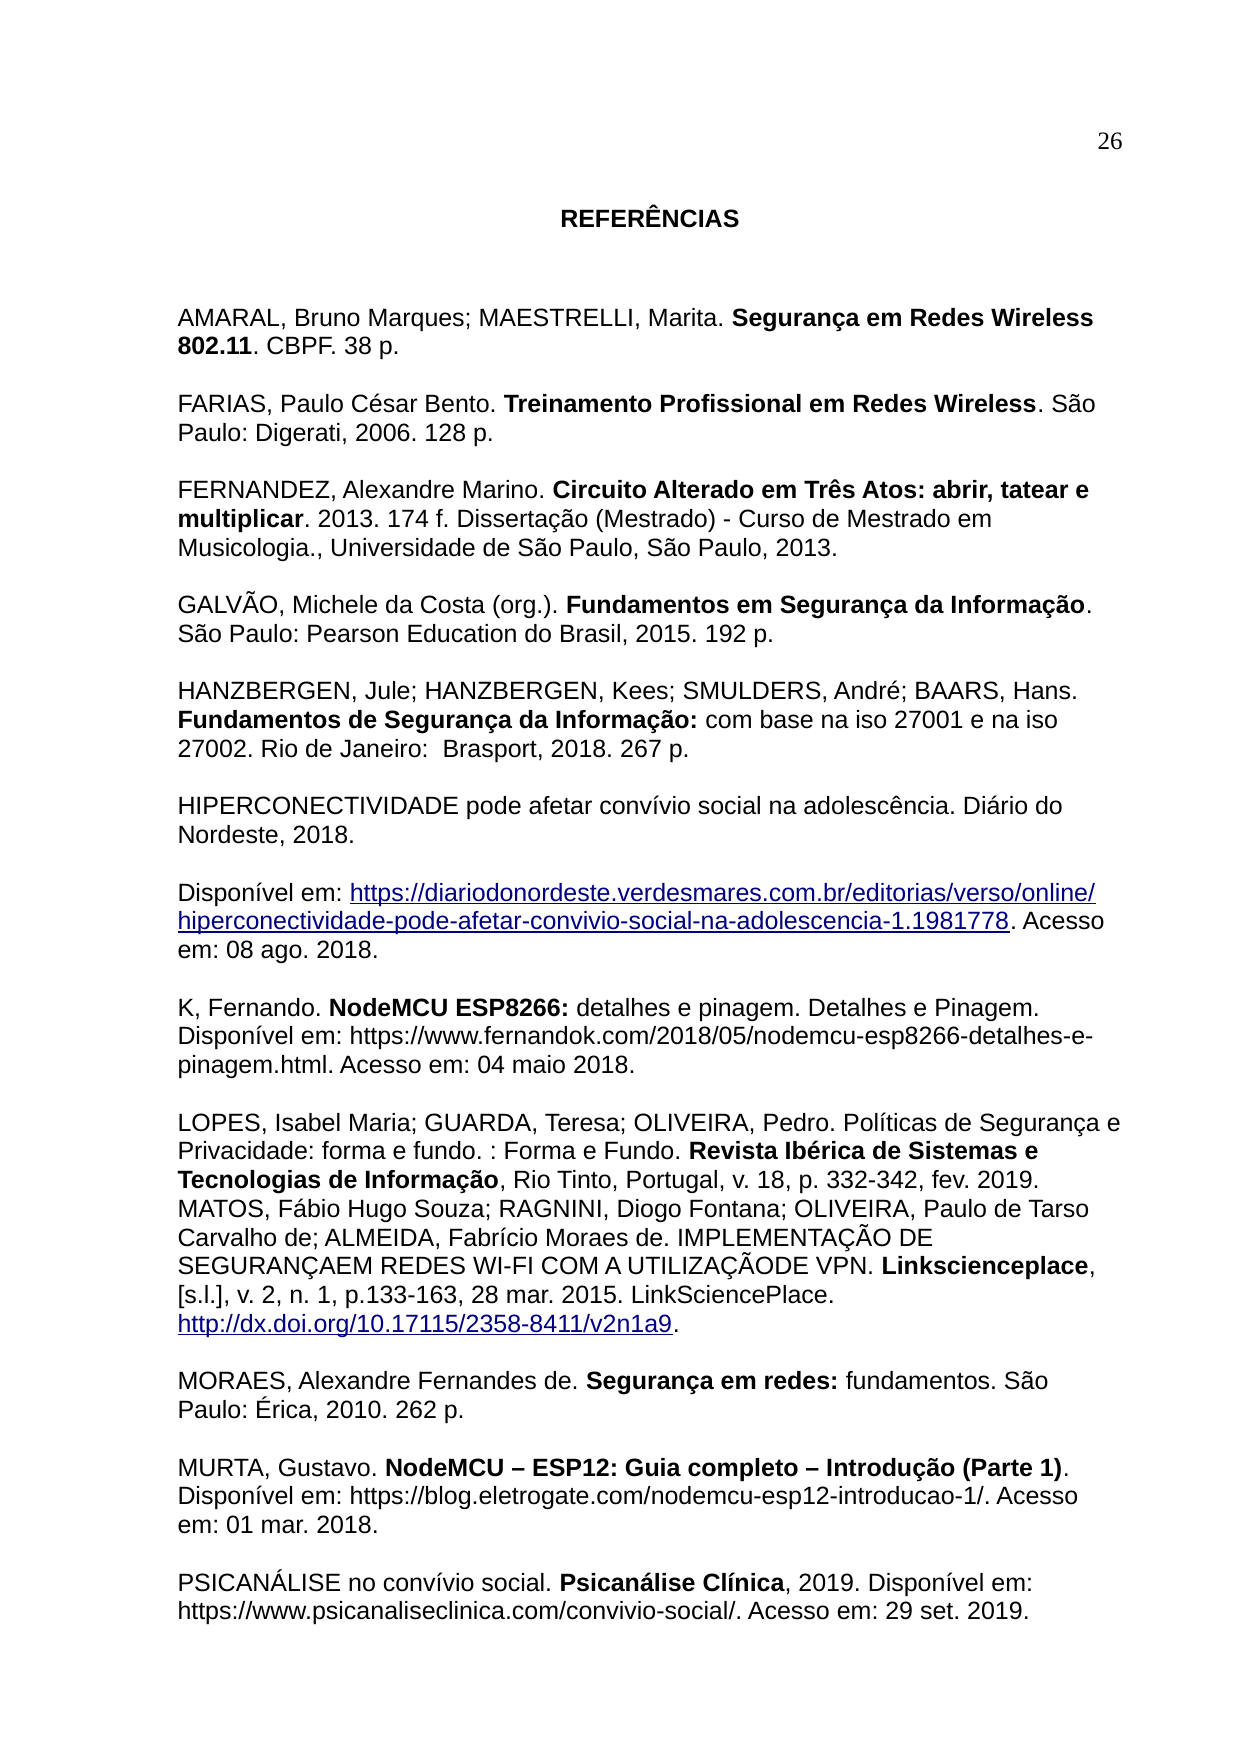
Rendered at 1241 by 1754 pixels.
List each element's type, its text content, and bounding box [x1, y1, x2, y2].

text AMARAL, Bruno Marques; MAESTRELLI, Marita. Segurança em Redes Wireless 802.11. CBPF. 38 p. [177, 302, 1122, 360]
text HIPERCONECTIVIDADE pode afetar convívio social na adolescência. Diário do Nordeste, 2018. [177, 791, 1122, 849]
text LOPES, Isabel Maria; GUARDA, Teresa; OLIVEIRA, Pedro. Políticas de Segurança e Privacidade: forma e fundo. : Forma e Fundo. Revista Ibérica de Sistemas e Tecnologias de Informação, Rio Tinto, Portugal, v. 18, p. 332-342, fev. 2019. [177, 1107, 1122, 1194]
text REFERÊNCIAS [177, 204, 1122, 232]
text https://www.psicanaliseclinica.com/convivio-social/. Acesso em: 29 set. 2019. [177, 1596, 1122, 1625]
text Disponível em: https://diariodonordeste.verdesmares.com.br/editorias/verso/online/hiperconectividade-pode-afetar-convivio-social-na-adolescencia-1.1981778. Acesso em: 08 ago. 2018. [177, 877, 1122, 964]
text HANZBERGEN, Jule; HANZBERGEN, Kees; SMULDERS, André; BAARS, Hans. Fundamentos de Segurança da Informação: com base na iso 27001 e na iso 27002. Rio de Janeiro: Brasport, 2018. 267 p. [177, 676, 1122, 762]
text MURTA, Gustavo. NodeMCU – ESP12: Guia completo – Introdução (Parte 1). Disponível em: https://blog.eletrogate.com/nodemcu-esp12-introducao-1/. Acesso em: 01 mar. 2018. [177, 1452, 1122, 1539]
text GALVÃO, Michele da Costa (org.). Fundamentos em Segurança da Informação. São Paulo: Pearson Education do Brasil, 2015. 192 p. [177, 590, 1122, 647]
text FERNANDEZ, Alexandre Marino. Circuito Alterado em Três Atos: abrir, tatear e multiplicar. 2013. 174 f. Dissertação (Mestrado) - Curso de Mestrado em Musicologia., Universidade de São Paulo, São Paulo, 2013. [177, 475, 1122, 561]
text PSICANÁLISE no convívio social. Psicanálise Clínica, 2019. Disponível em: [177, 1567, 1122, 1596]
text FARIAS, Paulo César Bento. Treinamento Profissional em Redes Wireless. São Paulo: Digerati, 2006. 128 p. [177, 389, 1122, 446]
text MATOS, Fábio Hugo Souza; RAGNINI, Diogo Fontana; OLIVEIRA, Paulo de Tarso Carvalho de; ALMEIDA, Fabrício Moraes de. IMPLEMENTAÇÃO DE SEGURANÇAEM REDES WI-FI COM A UTILIZAÇÃODE VPN. Linkscienceplace, [s.l.], v. 2, n. 1, p.133-163, 28 mar. 2015. LinkSciencePlace. http://dx.doi.org/10.17115/2358-8411/v2n1a9. [177, 1194, 1122, 1337]
text K, Fernando. NodeMCU ESP8266: detalhes e pinagem. Detalhes e Pinagem. Disponível em: https://www.fernandok.com/2018/05/nodemcu-esp8266-detalhes-e-pinagem.html. Acesso em: 04 maio 2018. [177, 992, 1122, 1079]
text MORAES, Alexandre Fernandes de. Segurança em redes: fundamentos. São Paulo: Érica, 2010. 262 p. [177, 1366, 1122, 1424]
